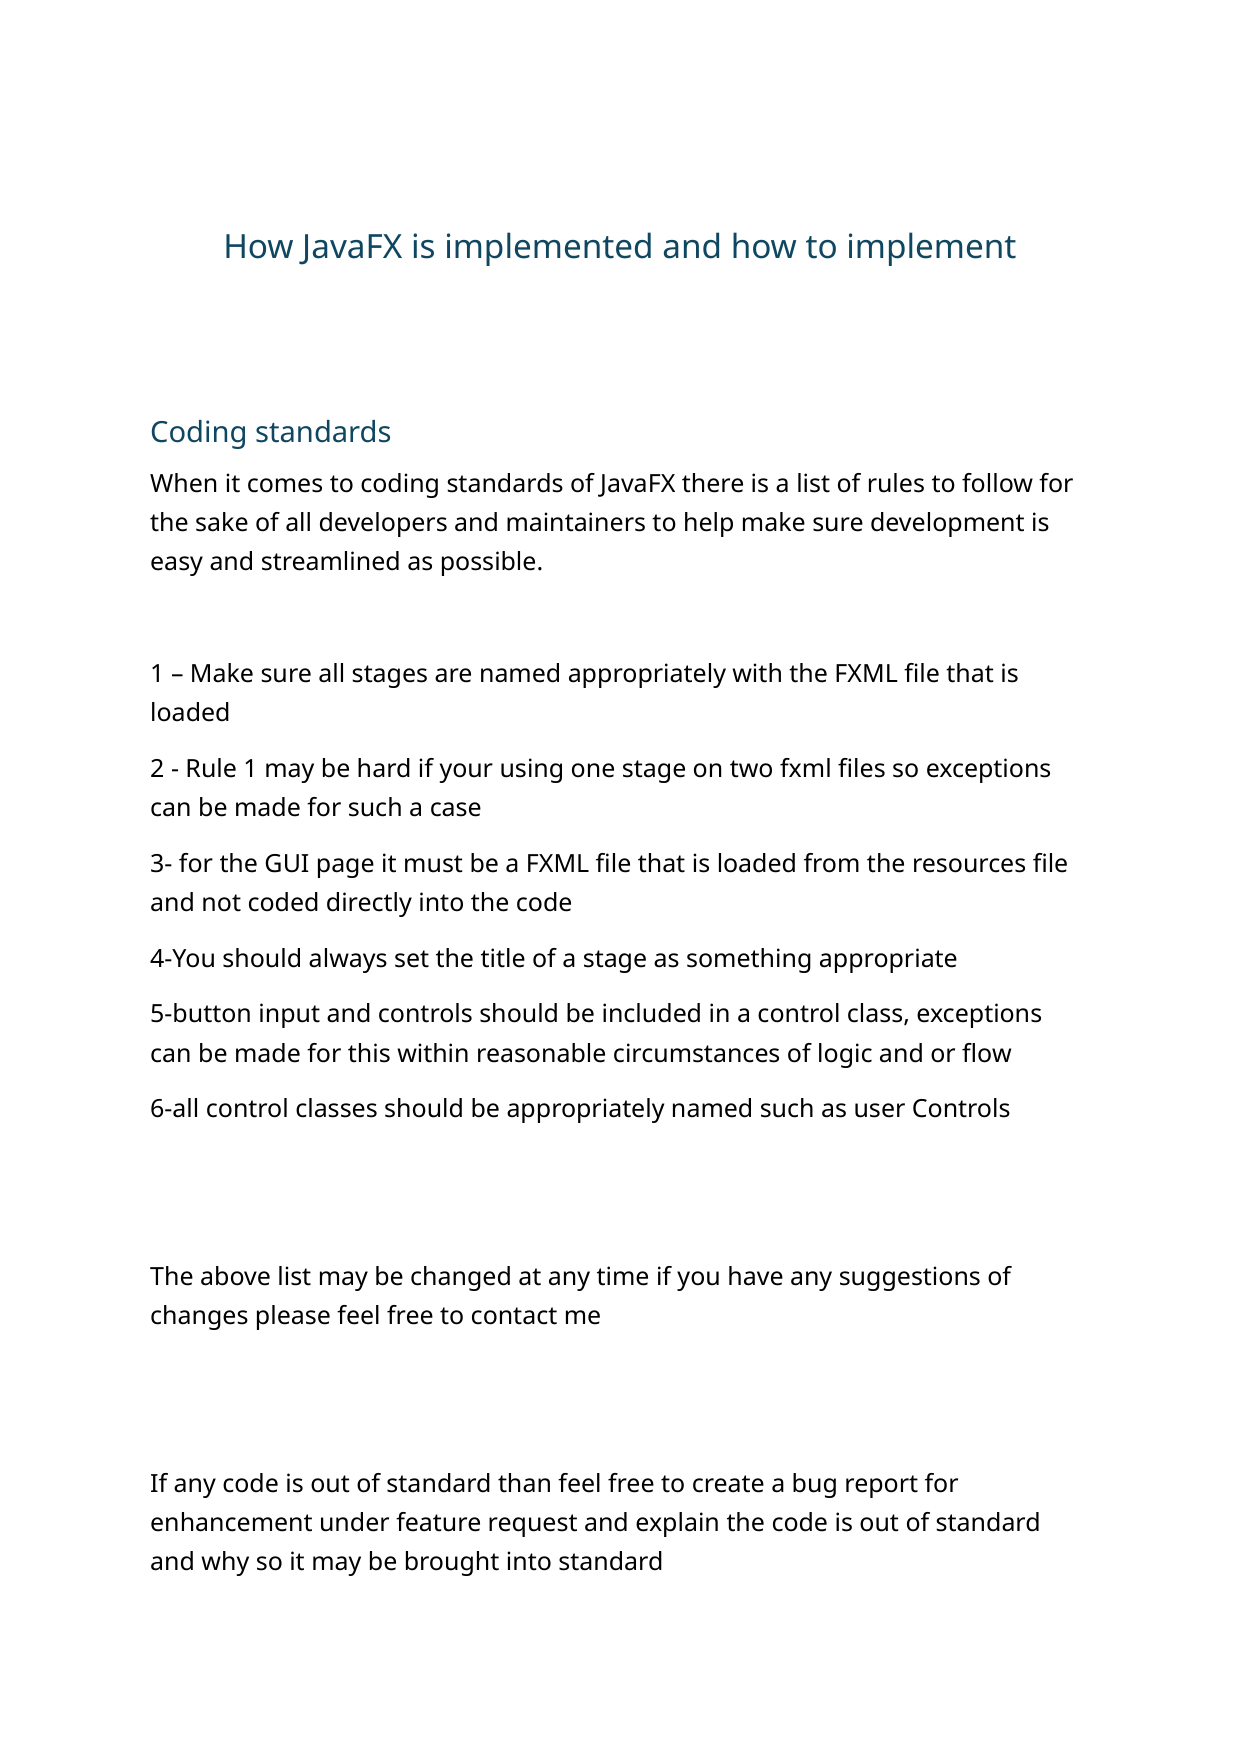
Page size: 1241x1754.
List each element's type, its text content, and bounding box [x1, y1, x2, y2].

text 6-all control classes should be appropriately named such as user Controls [150, 1091, 1090, 1125]
text 2 - Rule 1 may be hard if your using one stage on two fxml files so exceptions can be made for such a case [150, 750, 1090, 823]
text The above list may be changed at any time if you have any suggestions of changes please feel free to contact me [150, 1259, 1090, 1332]
text 3- for the GUI page it must be a FXML file that is loaded from the resources file and not coded directly into the code [150, 845, 1090, 918]
text 1 – Make sure all stages are named appropriately with the FXML file that is loaded [150, 655, 1090, 728]
text 4-You should always set the title of a stage as something appropriate [150, 940, 1090, 974]
text When it comes to coding standards of JavaFX there is a list of rules to follow for the sake of all developers and maintainers to help make sure development is easy and streamlined as possible. [150, 465, 1090, 578]
subtitle How JavaFX is implemented and how to implement [150, 222, 1090, 268]
subtitle Coding standards [150, 411, 1090, 451]
text If any code is out of standard than feel free to create a bug report for enhancement under feature request and explain the code is out of standard and why so it may be brought into standard [150, 1465, 1090, 1578]
text 5-button input and controls should be included in a control class, exceptions can be made for this within reasonable circumstances of logic and or flow [150, 996, 1090, 1069]
